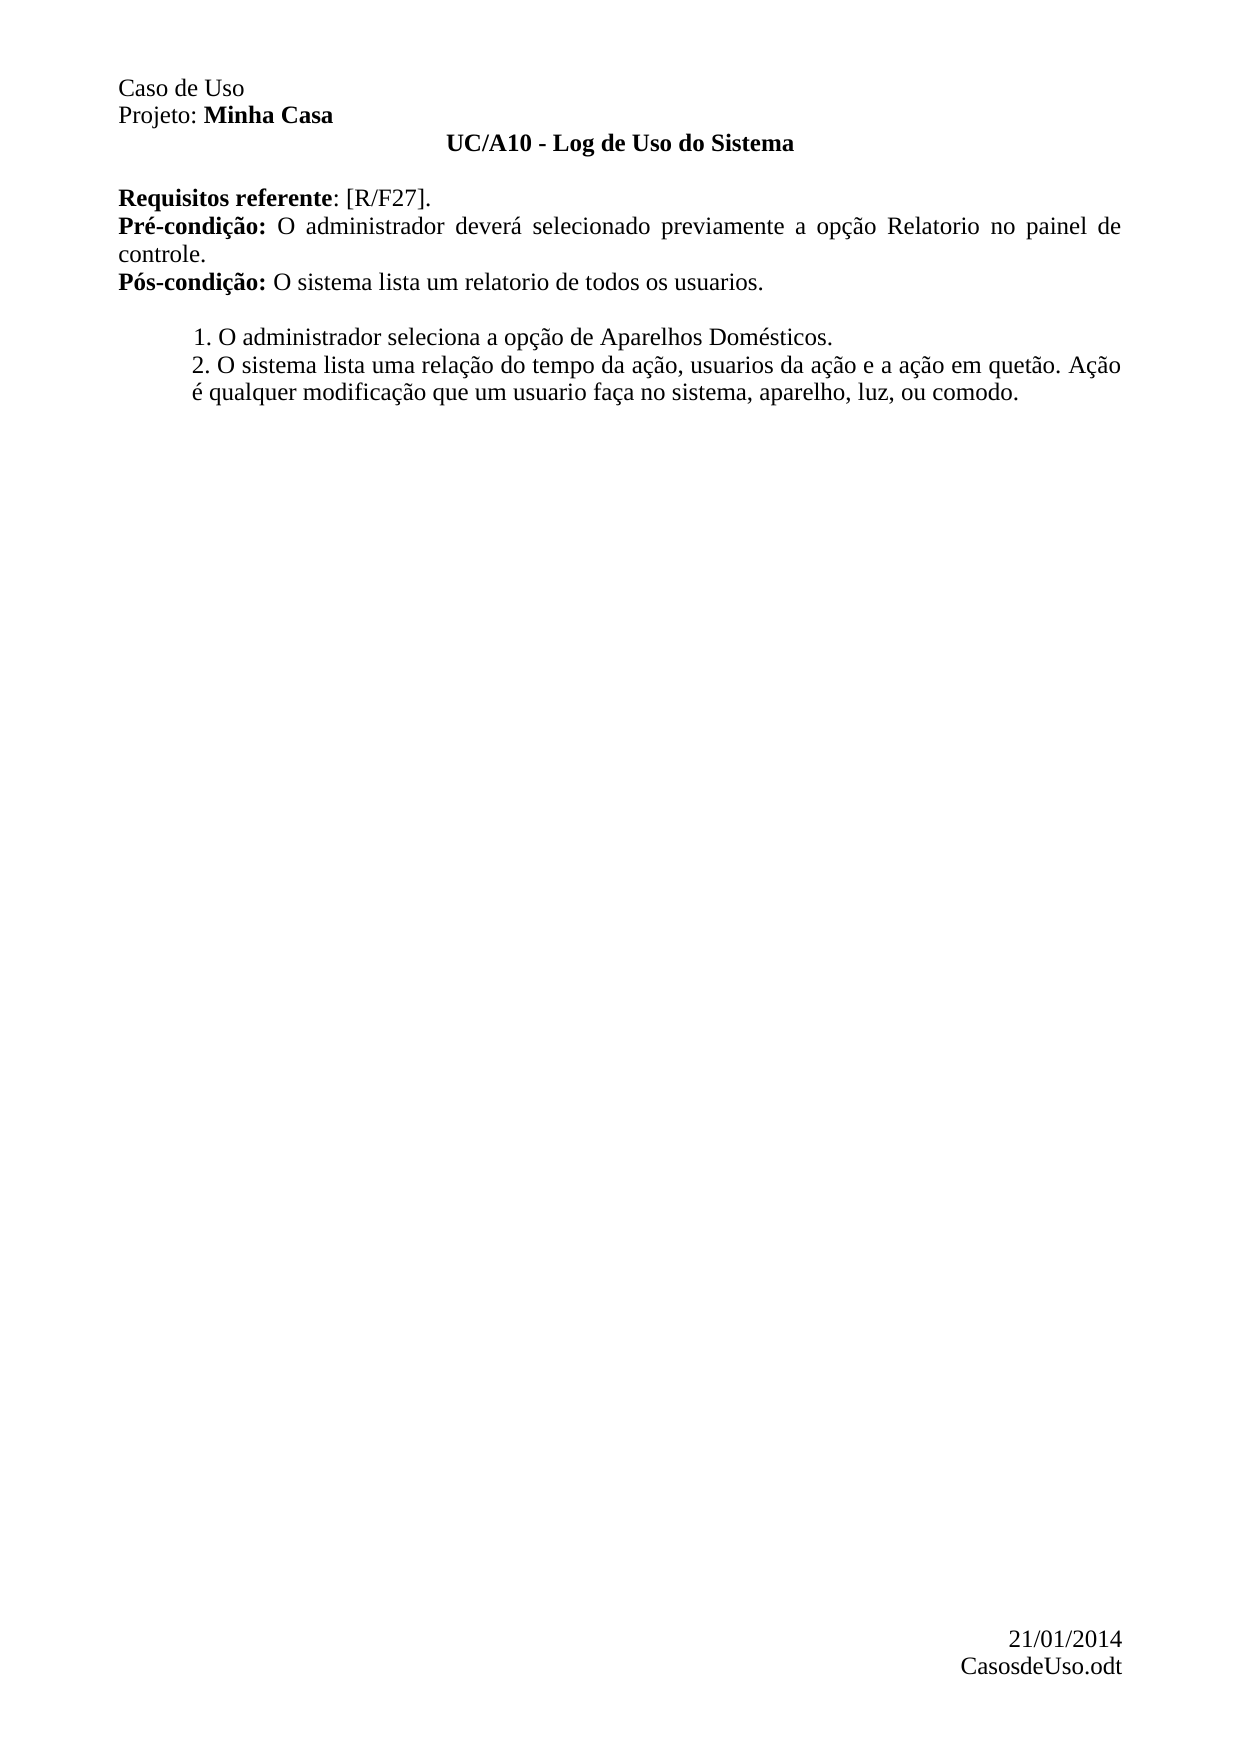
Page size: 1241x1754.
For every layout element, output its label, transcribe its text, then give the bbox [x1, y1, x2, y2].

text Pós-condição: O sistema lista um relatorio de todos os usuarios. [118, 268, 1122, 295]
text 1. O administrador seleciona a opção de Aparelhos Domésticos. [118, 323, 1122, 351]
text Requisitos referente: [R/F27]. [118, 184, 1122, 212]
text Pré-condição: O administrador deverá selecionado previamente a opção Relatorio no painel de controle. [118, 212, 1122, 268]
text UC/A10 - Log de Uso do Sistema [118, 129, 1122, 157]
text 2. O sistema lista uma relação do tempo da ação, usuarios da ação e a ação em quetão. Ação é qualquer modificação que um usuario faça no sistema, aparelho, luz, ou comodo. [192, 351, 1122, 406]
